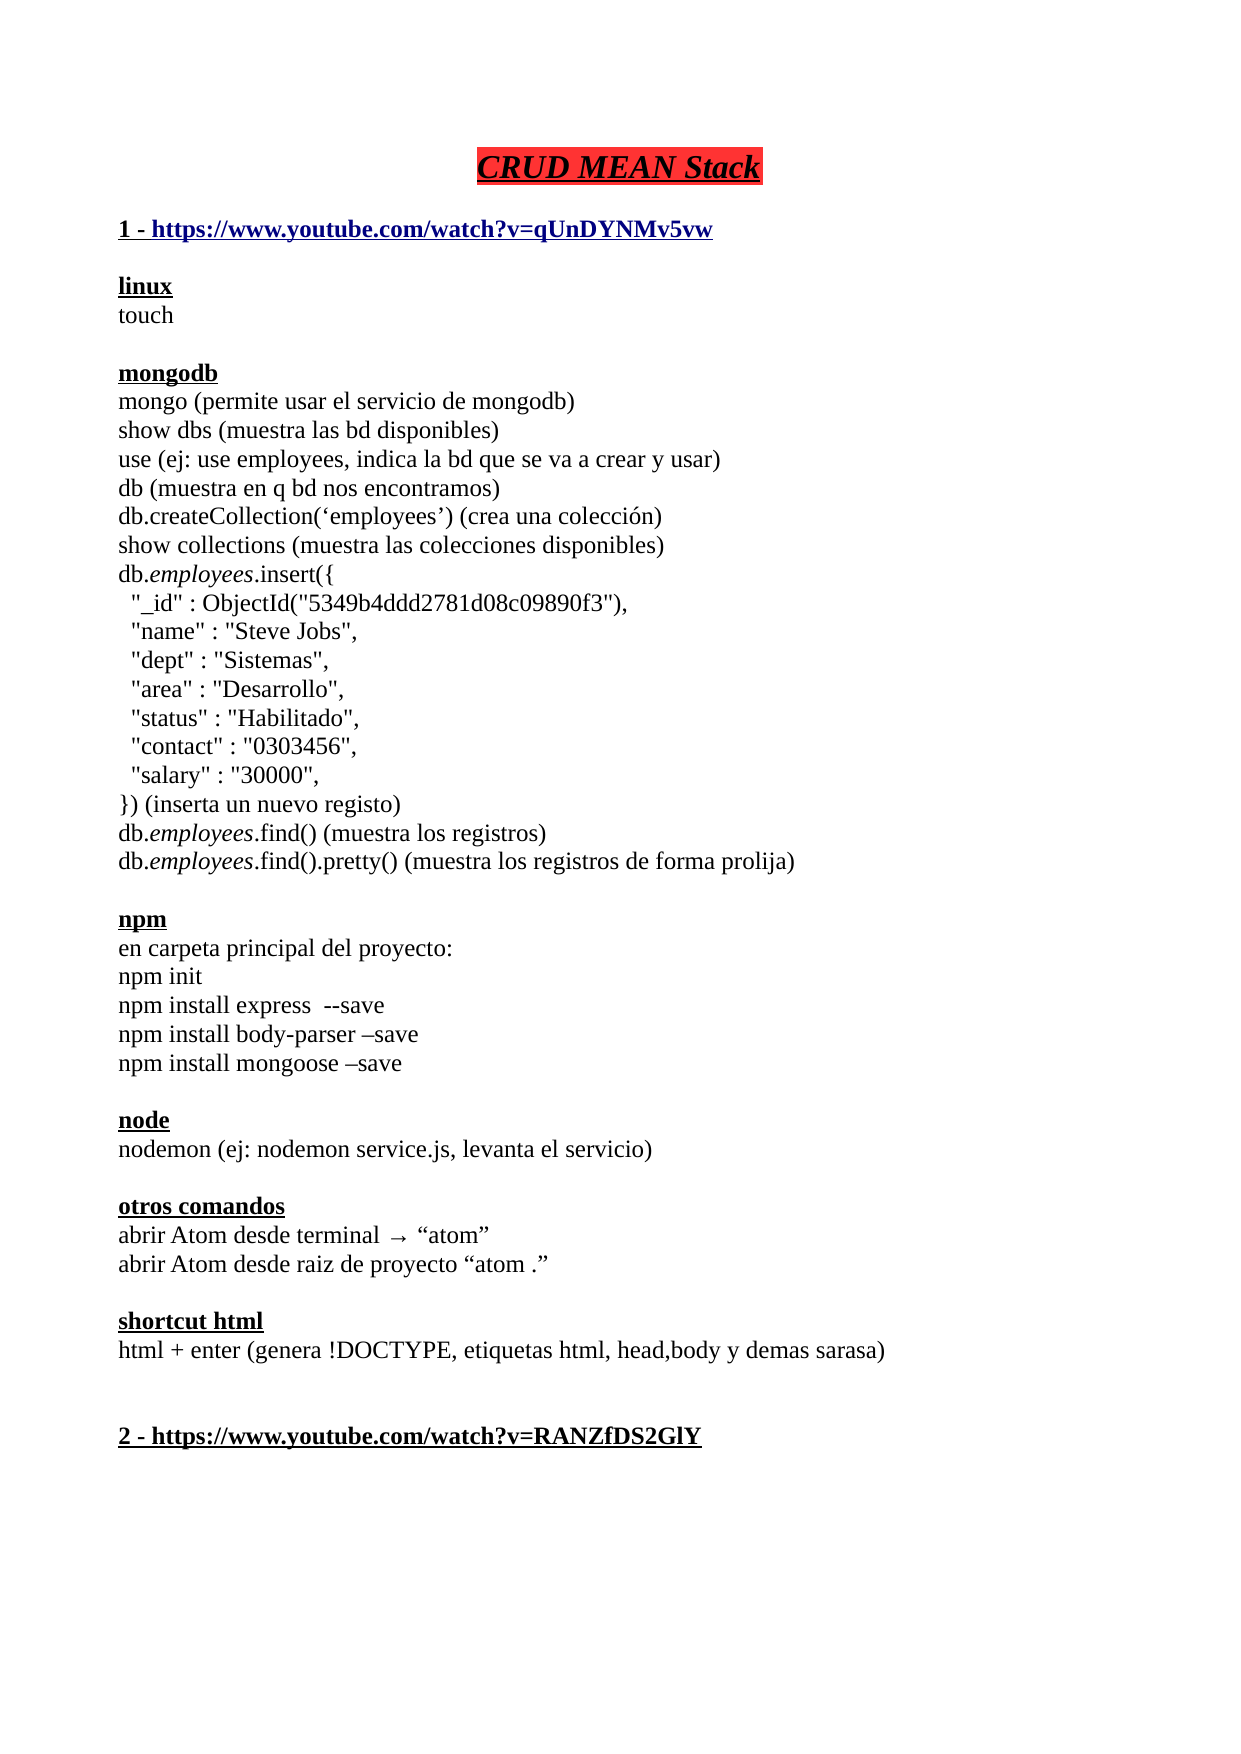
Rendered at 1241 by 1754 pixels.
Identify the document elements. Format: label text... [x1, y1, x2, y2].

text npm install body-parser –save [118, 1019, 1122, 1048]
text show dbs (muestra las bd disponibles) [118, 415, 1122, 444]
text "dept" : "Sistemas", [118, 645, 1122, 674]
text otros comandos [118, 1191, 1122, 1220]
text db.employees.insert({ [118, 559, 1122, 588]
text 2 - https://www.youtube.com/watch?v=RANZfDS2GlY [118, 1421, 1122, 1450]
text "name" : "Steve Jobs", [118, 616, 1122, 645]
text CRUD MEAN Stack [118, 147, 1122, 185]
text npm [118, 904, 1122, 933]
text abrir Atom desde terminal → “atom” [118, 1220, 1122, 1249]
text node [118, 1105, 1122, 1134]
text shortcut html [118, 1306, 1122, 1335]
text "_id" : ObjectId("5349b4ddd2781d08c09890f3"), [118, 588, 1122, 616]
text }) (inserta un nuevo registo) [118, 789, 1122, 818]
text en carpeta principal del proyecto: [118, 933, 1122, 961]
text mongodb [118, 358, 1122, 386]
text "salary" : "30000", [118, 760, 1122, 789]
text abrir Atom desde raiz de proyecto “atom .” [118, 1249, 1122, 1278]
text mongo (permite usar el servicio de mongodb) [118, 386, 1122, 415]
text "contact" : "0303456", [118, 731, 1122, 760]
text use (ej: use employees, indica la bd que se va a crear y usar) [118, 444, 1122, 473]
text db.createCollection(‘employees’) (crea una colección) [118, 501, 1122, 530]
text npm install express --save [118, 990, 1122, 1019]
text npm init [118, 961, 1122, 990]
text nodemon (ej: nodemon service.js, levanta el servicio) [118, 1134, 1122, 1163]
text db.employees.find().pretty() (muestra los registros de forma prolija) [118, 846, 1122, 875]
text npm install mongoose –save [118, 1048, 1122, 1076]
text touch [118, 300, 1122, 329]
text 1 - https://www.youtube.com/watch?v=qUnDYNMv5vw [118, 214, 1122, 243]
text show collections (muestra las colecciones disponibles) [118, 530, 1122, 559]
text linux [118, 271, 1122, 300]
text "status" : "Habilitado", [118, 703, 1122, 731]
text db (muestra en q bd nos encontramos) [118, 473, 1122, 501]
text html + enter (genera !DOCTYPE, etiquetas html, head,body y demas sarasa) [118, 1335, 1122, 1364]
text db.employees.find() (muestra los registros) [118, 818, 1122, 846]
text "area" : "Desarrollo", [118, 674, 1122, 703]
